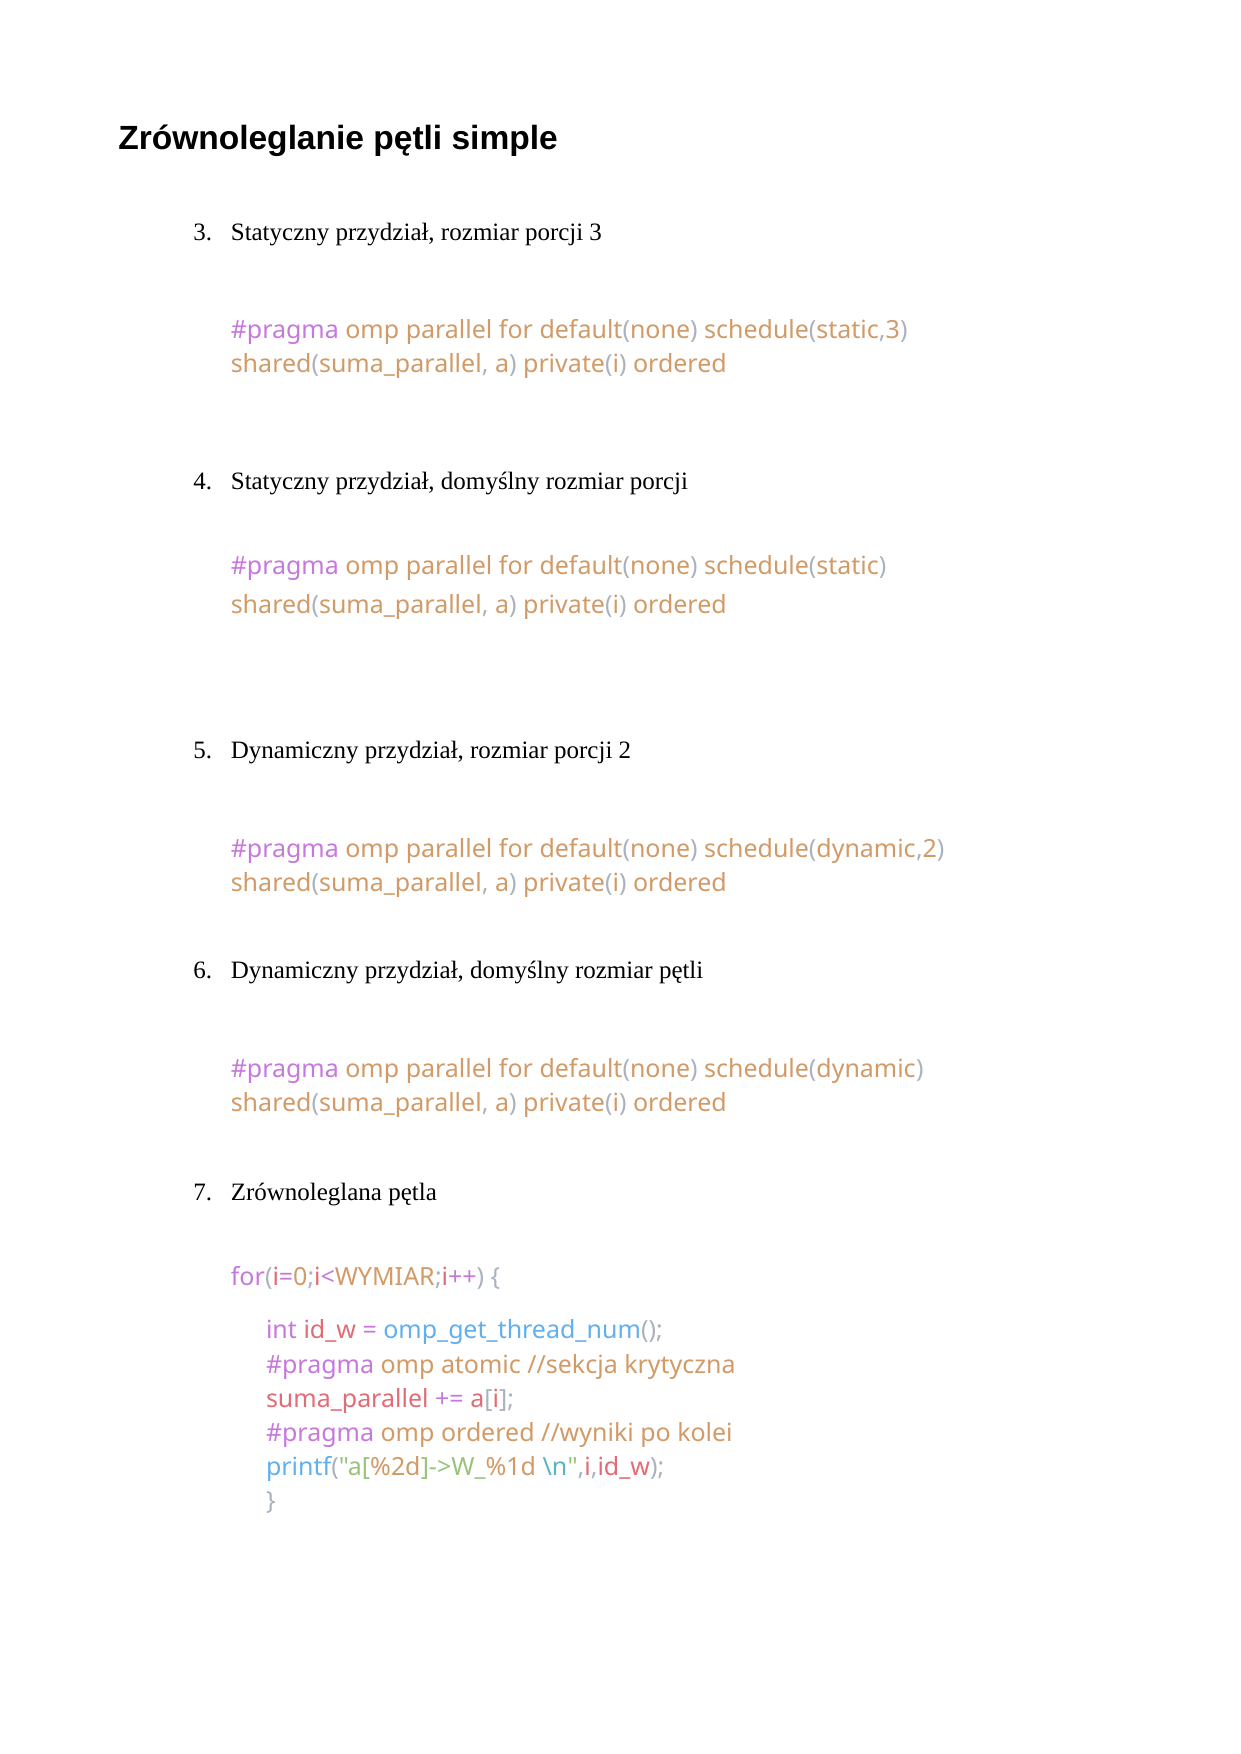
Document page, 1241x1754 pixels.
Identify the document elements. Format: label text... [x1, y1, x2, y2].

list #pragma omp parallel for default(none) schedule(dynamic) shared(suma_parallel, a) private(i) ordered [193, 1051, 1122, 1119]
list #pragma omp parallel for default(none) schedule(static) shared(suma_parallel, a) private(i) ordered [193, 513, 1122, 621]
list Zrównoleglana pętla [193, 1177, 1122, 1206]
text #pragma omp atomic //sekcja krytyczna [118, 1346, 1122, 1380]
subtitle Zrównoleglanie pętli simple [118, 118, 1122, 157]
text #pragma omp ordered //wyniki po kolei [118, 1414, 1122, 1448]
list Dynamiczny przydział, domyślny rozmiar pętli [193, 956, 1122, 984]
list Statyczny przydział, domyślny rozmiar porcji [193, 466, 1122, 494]
list Statyczny przydział, rozmiar porcji 3 [193, 217, 1122, 246]
text suma_parallel += a[i]; [118, 1380, 1122, 1414]
list #pragma omp parallel for default(none) schedule(static,3) shared(suma_parallel, a) private(i) ordered [193, 312, 1122, 380]
list for(i=0;i<WYMIAR;i++) { [193, 1224, 1122, 1292]
list Dynamiczny przydział, rozmiar porcji 2 [193, 735, 1122, 764]
text printf("a[%2d]->W_%1d \n",i,id_w); [118, 1448, 1122, 1482]
text int id_w = omp_get_thread_num(); [118, 1312, 1122, 1346]
text } [118, 1482, 1122, 1517]
list #pragma omp parallel for default(none) schedule(dynamic,2) shared(suma_parallel, a) private(i) ordered [193, 830, 1122, 898]
